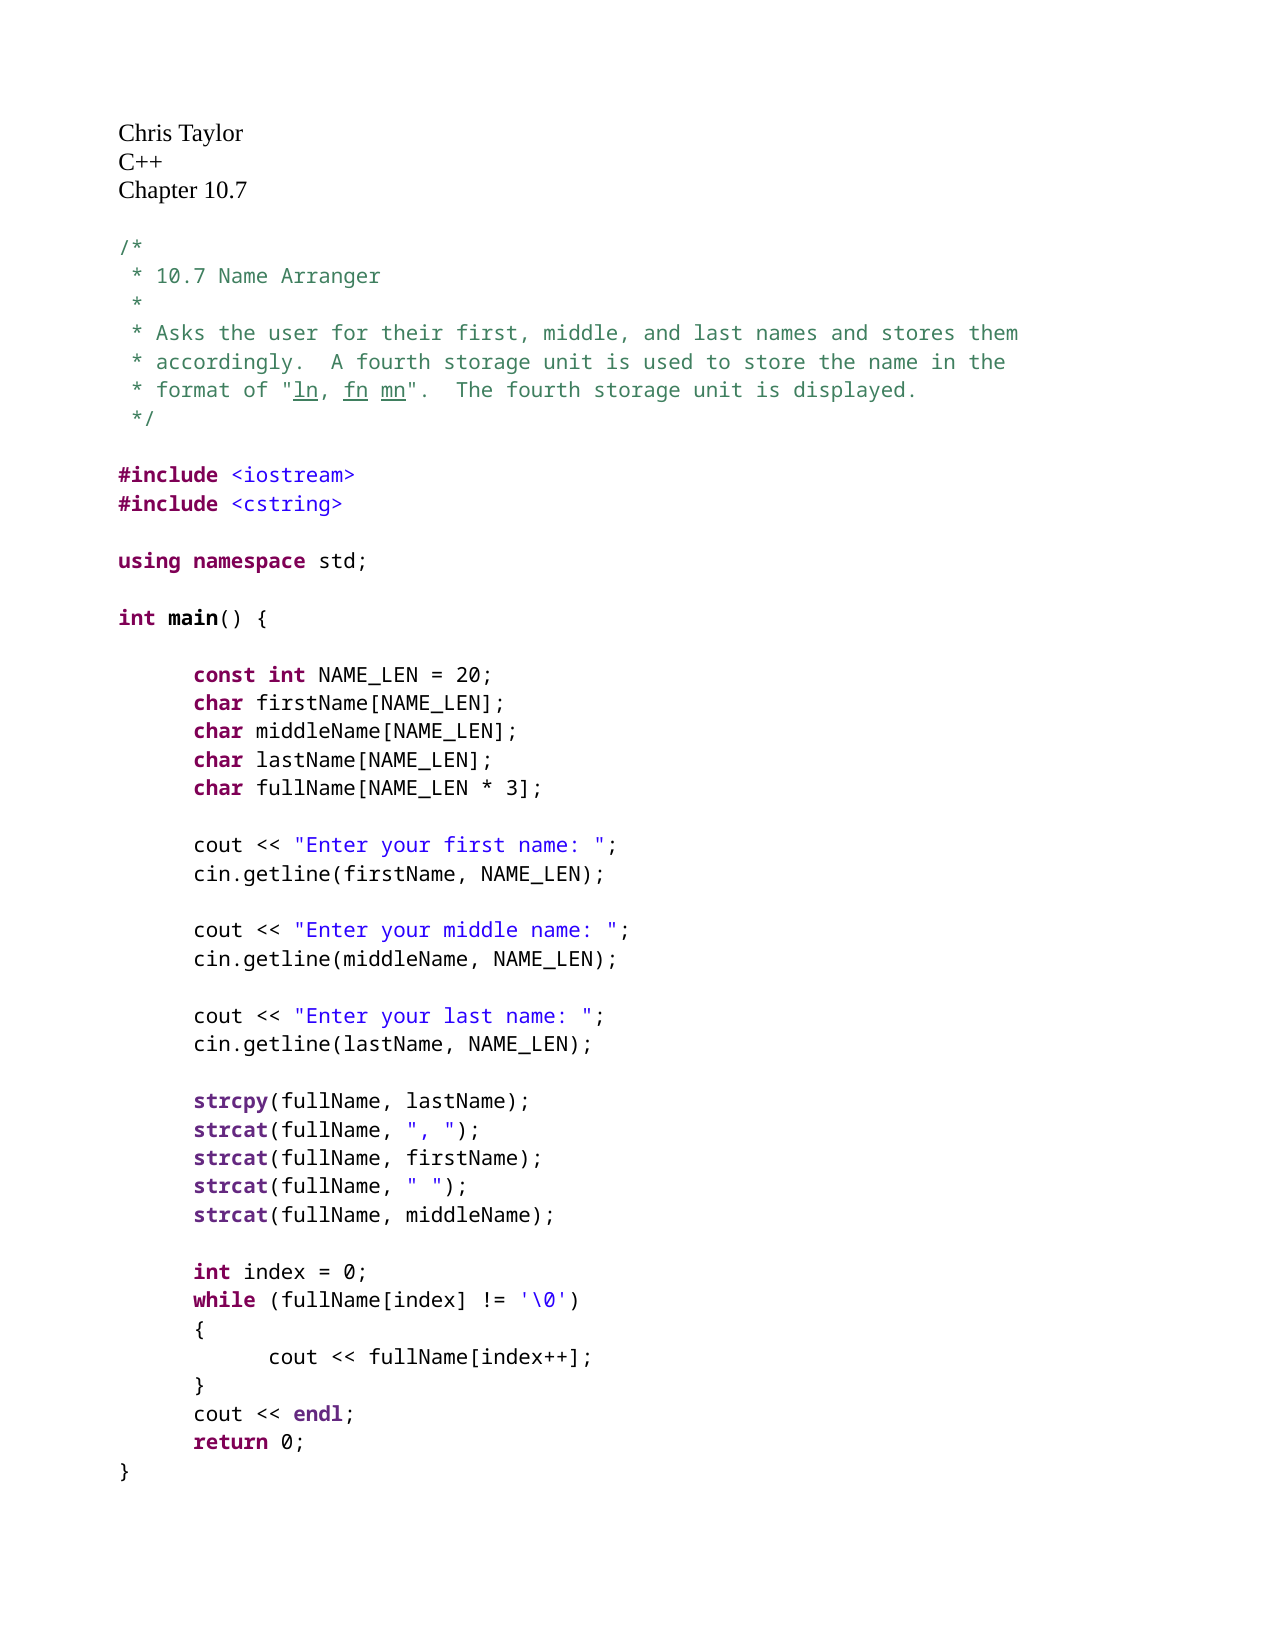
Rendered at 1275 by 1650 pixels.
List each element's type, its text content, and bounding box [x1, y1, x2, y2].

text * 10.7 Name Arranger [118, 262, 1157, 290]
text const int NAME_LEN = 20; [118, 660, 1157, 688]
text #include <iostream> [118, 461, 1157, 489]
text int main() { [118, 603, 1157, 631]
text cin.getline(lastName, NAME_LEN); [118, 1029, 1157, 1058]
text Chris Taylor [118, 118, 1157, 147]
text return 0; [118, 1427, 1157, 1456]
text * accordingly. A fourth storage unit is used to store the name in the [118, 347, 1157, 375]
text cin.getline(firstName, NAME_LEN); [118, 859, 1157, 887]
text strcat(fullName, " "); [118, 1172, 1157, 1200]
text */ [118, 404, 1157, 432]
text strcpy(fullName, lastName); [118, 1086, 1157, 1115]
text { [118, 1314, 1157, 1342]
text int index = 0; [118, 1257, 1157, 1285]
text strcat(fullName, ", "); [118, 1115, 1157, 1143]
text Chapter 10.7 [118, 176, 1157, 204]
text * format of "ln, fn mn". The fourth storage unit is displayed. [118, 375, 1157, 404]
text char lastName[NAME_LEN]; [118, 745, 1157, 773]
text using namespace std; [118, 546, 1157, 574]
text cout << "Enter your last name: "; [118, 1001, 1157, 1029]
text while (fullName[index] != '\0') [118, 1285, 1157, 1314]
text char fullName[NAME_LEN * 3]; [118, 773, 1157, 802]
text /* [118, 233, 1157, 262]
text cout << fullName[index++]; [118, 1342, 1157, 1371]
text * Asks the user for their first, middle, and last names and stores them [118, 318, 1157, 347]
text * [118, 290, 1157, 318]
text char firstName[NAME_LEN]; [118, 688, 1157, 717]
text cout << "Enter your first name: "; [118, 830, 1157, 859]
text char middleName[NAME_LEN]; [118, 717, 1157, 745]
text } [118, 1456, 1157, 1484]
text strcat(fullName, firstName); [118, 1143, 1157, 1172]
text cout << endl; [118, 1399, 1157, 1427]
text cin.getline(middleName, NAME_LEN); [118, 944, 1157, 972]
text strcat(fullName, middleName); [118, 1200, 1157, 1228]
text cout << "Enter your middle name: "; [118, 916, 1157, 944]
text C++ [118, 147, 1157, 176]
text } [118, 1371, 1157, 1399]
text #include <cstring> [118, 489, 1157, 517]
